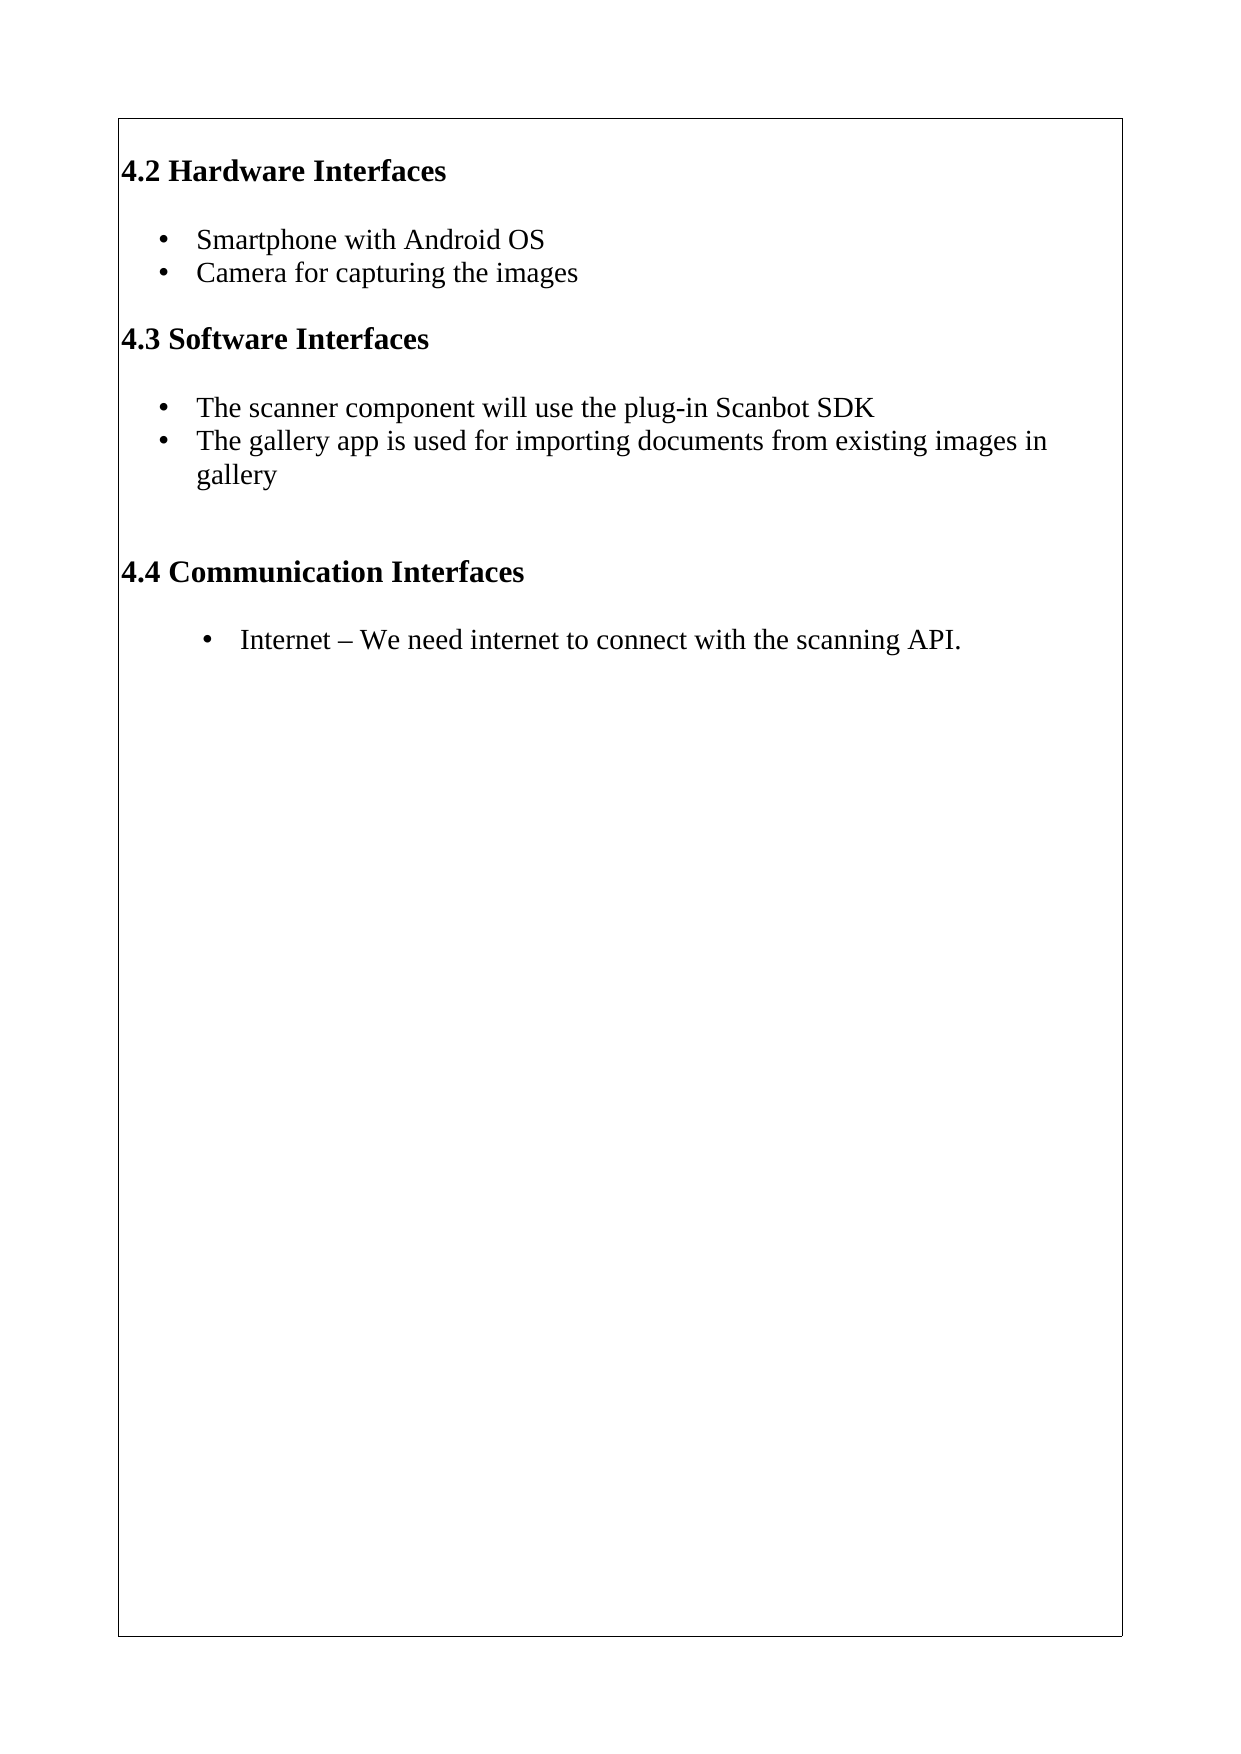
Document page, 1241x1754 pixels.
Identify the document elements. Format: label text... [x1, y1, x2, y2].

text 4.3 Software Interfaces [121, 320, 1119, 356]
text 4.4 Communication Interfaces [121, 553, 1119, 589]
list Camera for capturing the images [159, 255, 1119, 289]
text 4.2 Hardware Interfaces [121, 152, 1119, 188]
list Internet – We need internet to connect with the scanning API. [202, 622, 1119, 656]
list The gallery app is used for importing documents from existing images in gallery [159, 423, 1119, 491]
list Smartphone with Android OS [159, 222, 1119, 255]
list The scanner component will use the plug-in Scanbot SDK [159, 390, 1119, 423]
